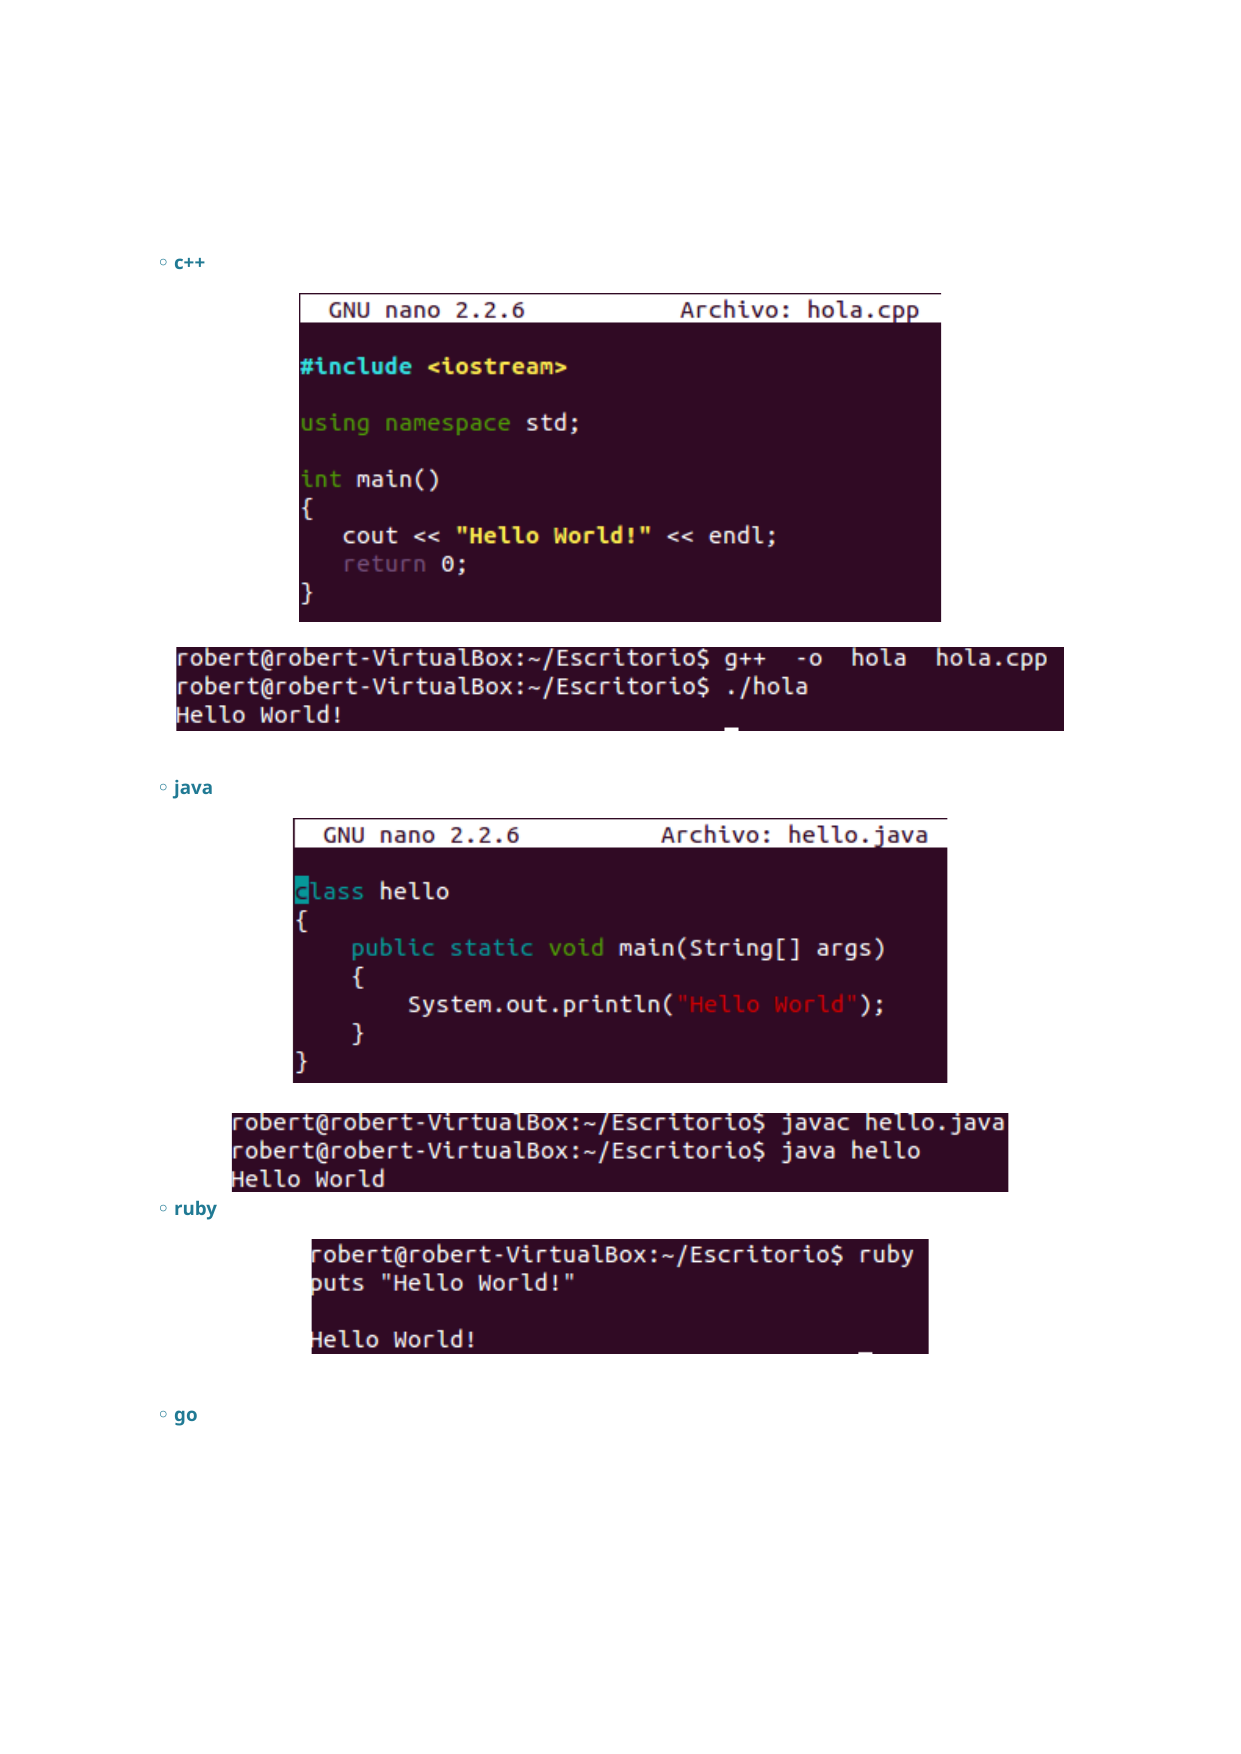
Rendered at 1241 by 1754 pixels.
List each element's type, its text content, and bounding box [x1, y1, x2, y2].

picture [292, 818, 948, 1083]
text ◦ java [118, 774, 1122, 800]
picture [311, 1239, 929, 1354]
text ◦ go [118, 1401, 1122, 1427]
picture [299, 293, 942, 622]
picture [231, 1113, 1009, 1192]
text ◦ ruby [118, 1130, 1122, 1221]
picture [176, 647, 1064, 731]
text ◦ c++ [118, 250, 1122, 275]
